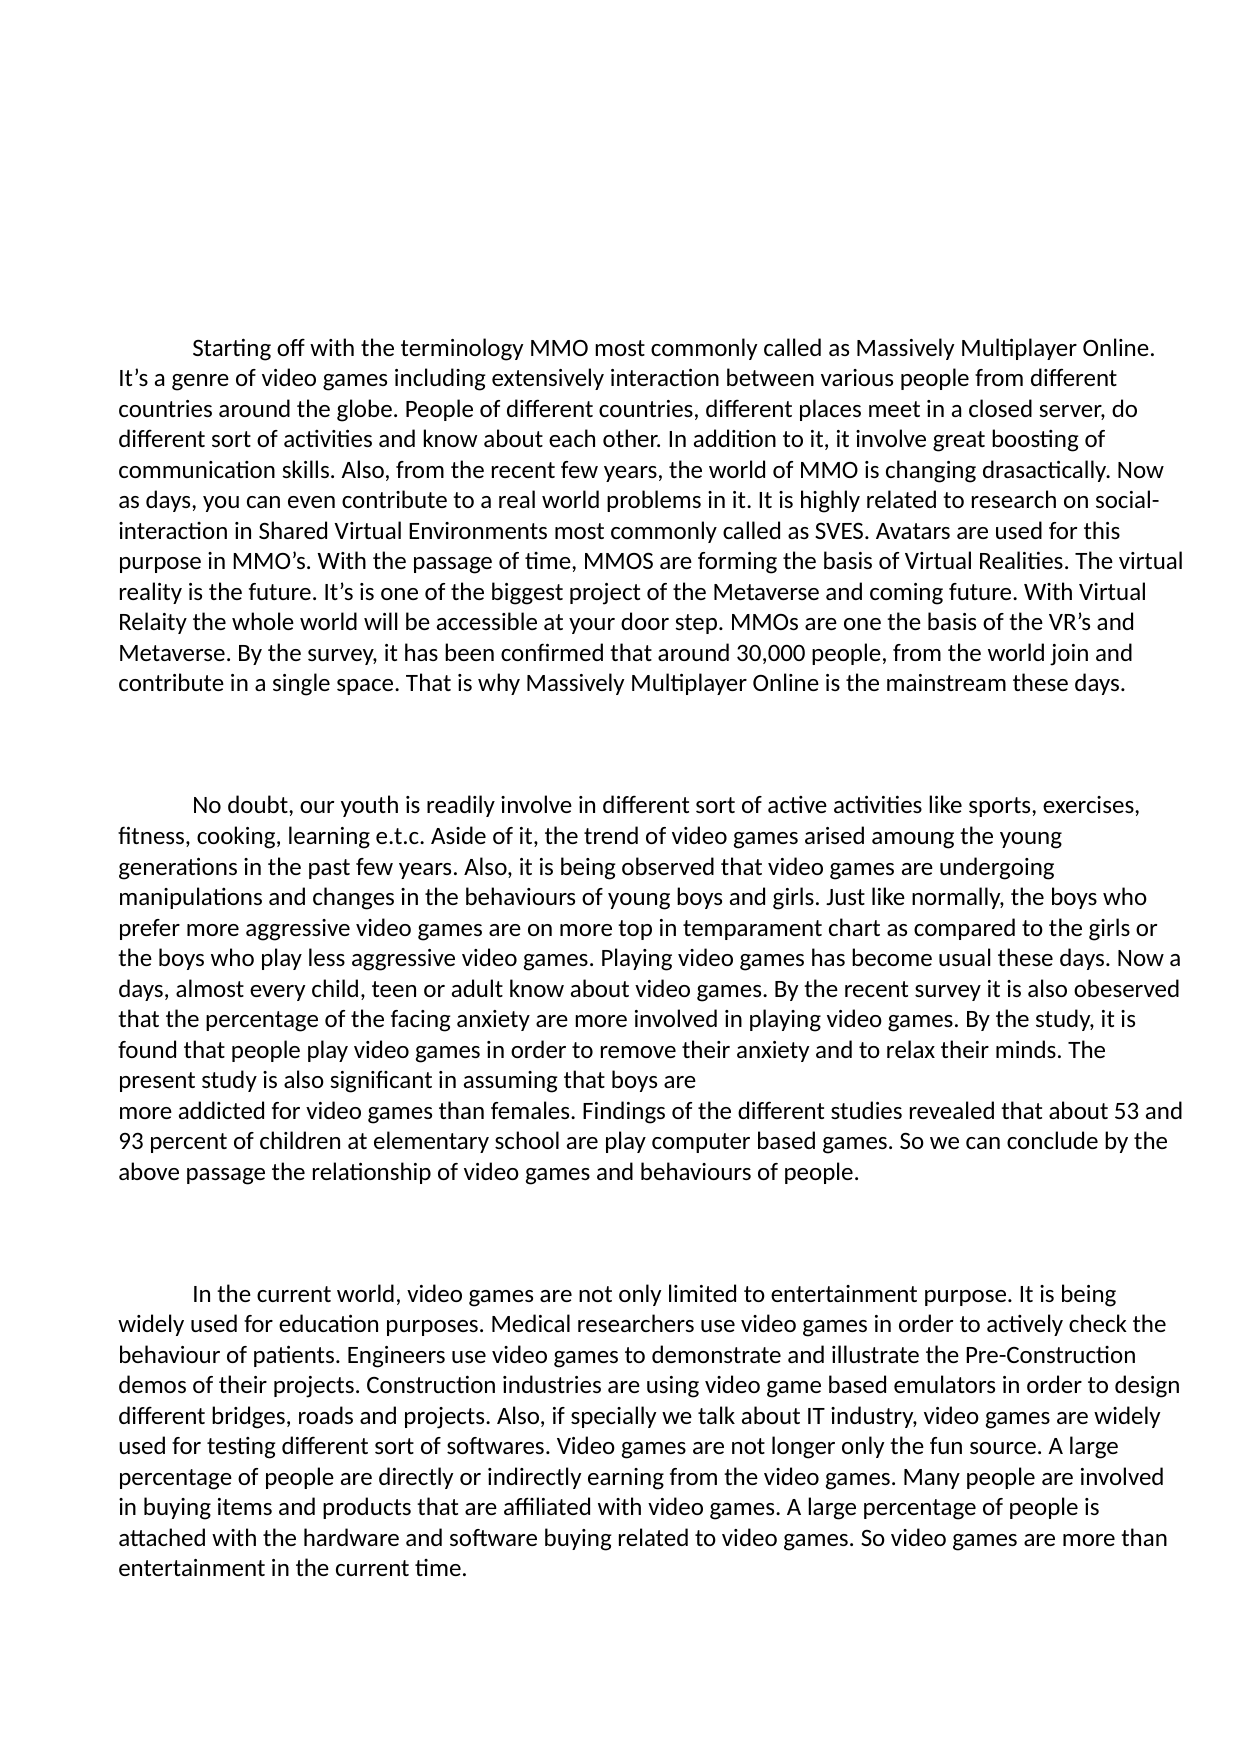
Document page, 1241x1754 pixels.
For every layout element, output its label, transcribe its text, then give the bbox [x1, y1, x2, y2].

text No doubt, our youth is readily involve in different sort of active activities like sports, exercises, fitness, cooking, learning e.t.c. Aside of it, the trend of video games arised amoung the young generations in the past few years. Also, it is being observed that video games are undergoing manipulations and changes in the behaviours of young boys and girls. Just like normally, the boys who prefer more aggressive video games are on more top in temparament chart as compared to the girls or the boys who play less aggressive video games. Playing video games has become usual these days. Now a days, almost every child, teen or adult know about video games. By the recent survey it is also obeserved that the percentage of the facing anxiety are more involved in playing video games. By the study, it is found that people play video games in order to remove their anxiety and to relax their minds. The present study is also significant in assuming that boys are [118, 789, 1188, 1095]
text In the current world, video games are not only limited to entertainment purpose. It is being widely used for education purposes. Medical researchers use video games in order to actively check the behaviour of patients. Engineers use video games to demonstrate and illustrate the Pre-Construction demos of their projects. Construction industries are using video game based emulators in order to design different bridges, roads and projects. Also, if specially we talk about IT industry, video games are widely used for testing different sort of softwares. Video games are not longer only the fun source. A large percentage of people are directly or indirectly earning from the video games. Many people are involved in buying items and products that are affiliated with video games. A large percentage of people is attached with the hardware and software buying related to video games. So video games are more than entertainment in the current time. [118, 1278, 1188, 1583]
text more addicted for video games than females. Findings of the different studies revealed that about 53 and 93 percent of children at elementary school are play computer based games. So we can conclude by the above passage the relationship of video games and behaviours of people. [118, 1095, 1188, 1186]
text Starting off with the terminology MMO most commonly called as Massively Multiplayer Online. It’s a genre of video games including extensively interaction between various people from different countries around the globe. People of different countries, different places meet in a closed server, do different sort of activities and know about each other. In addition to it, it involve great boosting of communication skills. Also, from the recent few years, the world of MMO is changing drasactically. Now as days, you can even contribute to a real world problems in it. It is highly related to research on social-interaction in Shared Virtual Environments most commonly called as SVES. Avatars are used for this purpose in MMO’s. With the passage of time, MMOS are forming the basis of Virtual Realities. The virtual reality is the future. It’s is one of the biggest project of the Metaverse and coming future. With Virtual Relaity the whole world will be accessible at your door step. MMOs are one the basis of the VR’s and Metaverse. By the survey, it has been confirmed that around 30,000 people, from the world join and contribute in a single space. That is why Massively Multiplayer Online is the mainstream these days. [118, 332, 1188, 698]
